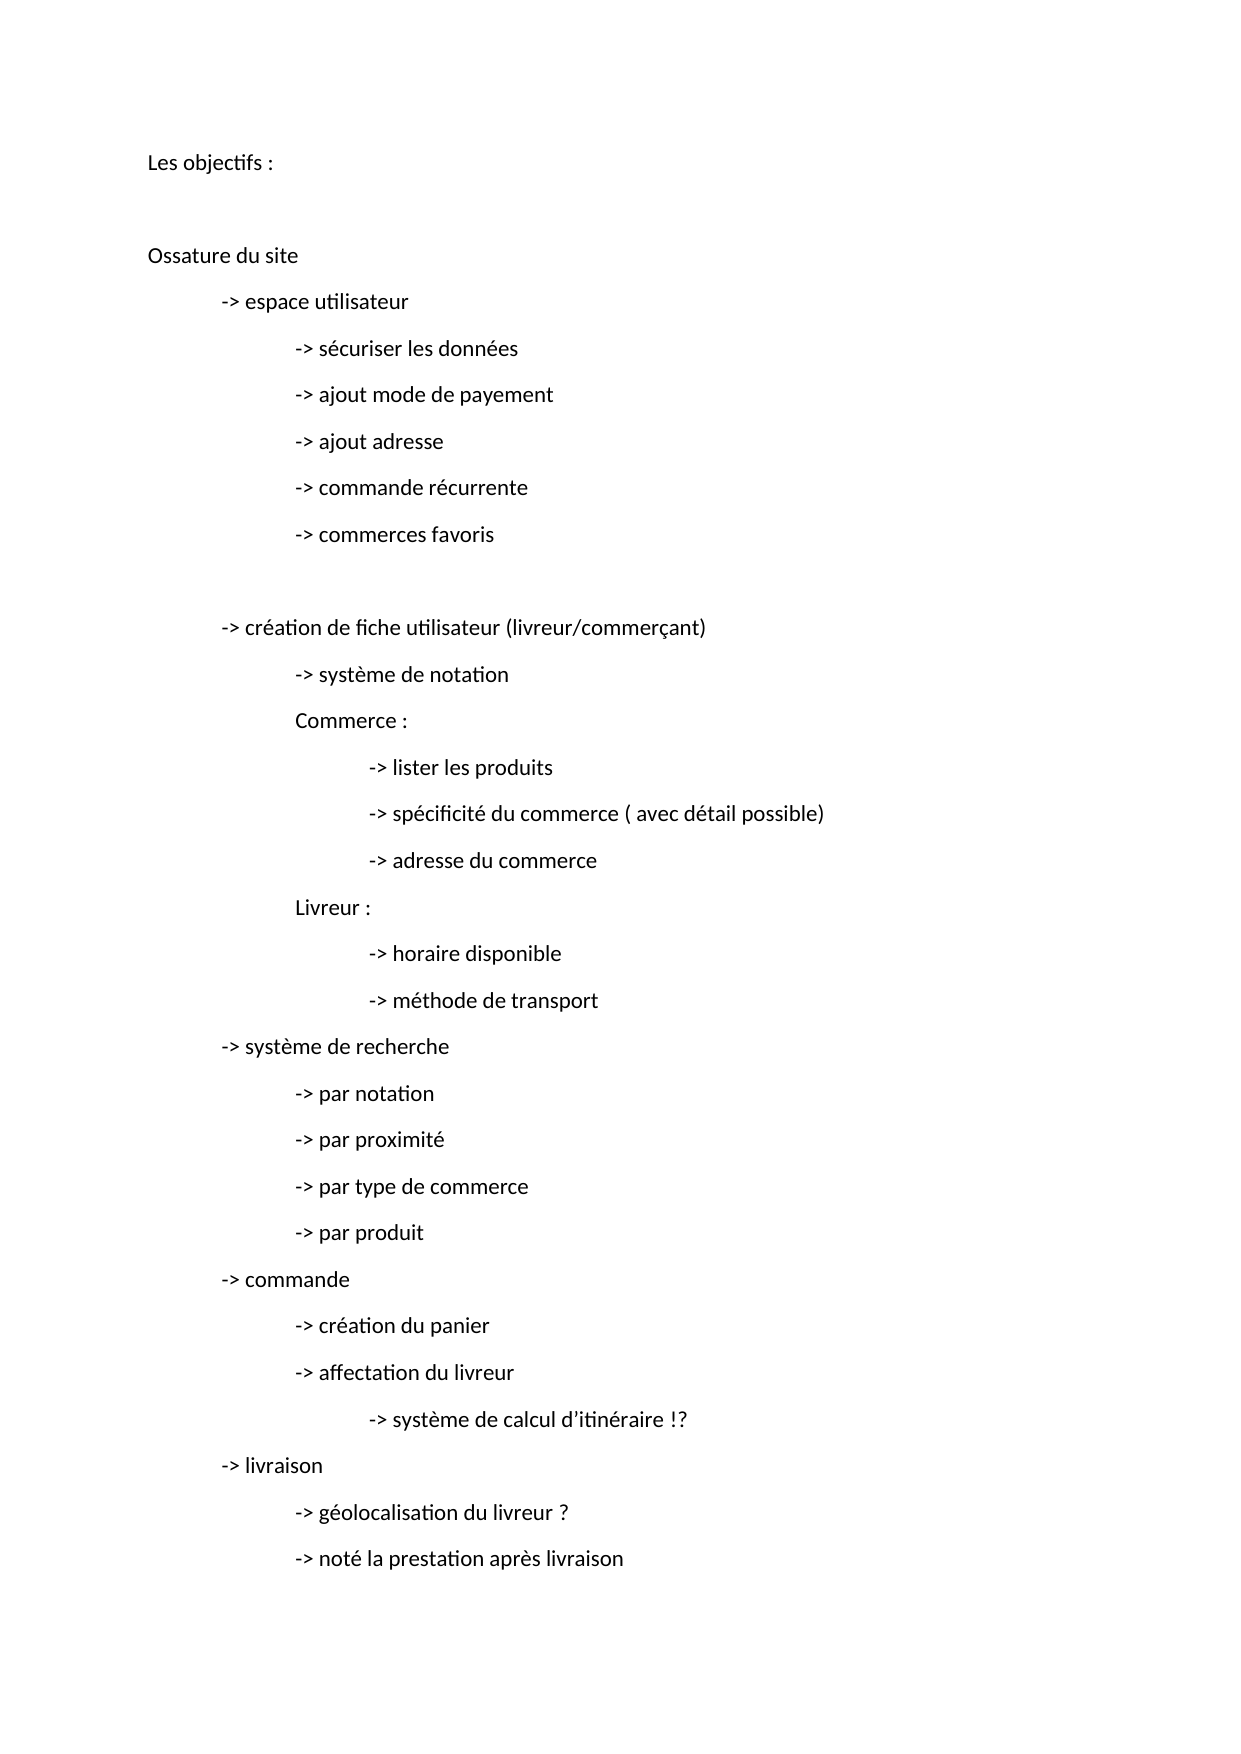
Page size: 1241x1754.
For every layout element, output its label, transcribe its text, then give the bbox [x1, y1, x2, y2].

text -> par type de commerce [148, 1172, 1093, 1200]
text -> adresse du commerce [148, 846, 1093, 874]
text -> création de fiche utilisateur (livreur/commerçant) [148, 613, 1093, 641]
text -> par produit [148, 1218, 1093, 1247]
text -> géolocalisation du livreur ? [148, 1498, 1093, 1526]
text -> système de notation [148, 660, 1093, 688]
text -> par notation [148, 1079, 1093, 1107]
text -> horaire disponible [295, 939, 1093, 967]
text Livreur : [148, 893, 1093, 921]
text -> noté la prestation après livraison [148, 1544, 1093, 1572]
text -> espace utilisateur [148, 287, 1093, 315]
text -> méthode de transport [295, 986, 1093, 1014]
text -> système de calcul d’itinéraire !? [148, 1405, 1093, 1433]
text -> spécificité du commerce ( avec détail possible) [148, 799, 1093, 827]
text Ossature du site [148, 241, 1093, 269]
text -> système de recherche [148, 1032, 1093, 1060]
text -> ajout mode de payement [148, 380, 1093, 408]
text -> commande récurrente [148, 473, 1093, 502]
text Les objectifs : [148, 148, 1093, 176]
text -> par proximité [148, 1125, 1093, 1153]
text -> ajout adresse [148, 427, 1093, 455]
text -> affectation du livreur [148, 1358, 1093, 1386]
text Commerce : [148, 706, 1093, 734]
text -> commande [148, 1265, 1093, 1293]
text -> livraison [148, 1451, 1093, 1479]
text -> lister les produits [148, 753, 1093, 781]
text -> commerces favoris [148, 520, 1093, 548]
text -> sécuriser les données [148, 334, 1093, 362]
text -> création du panier [148, 1312, 1093, 1340]
